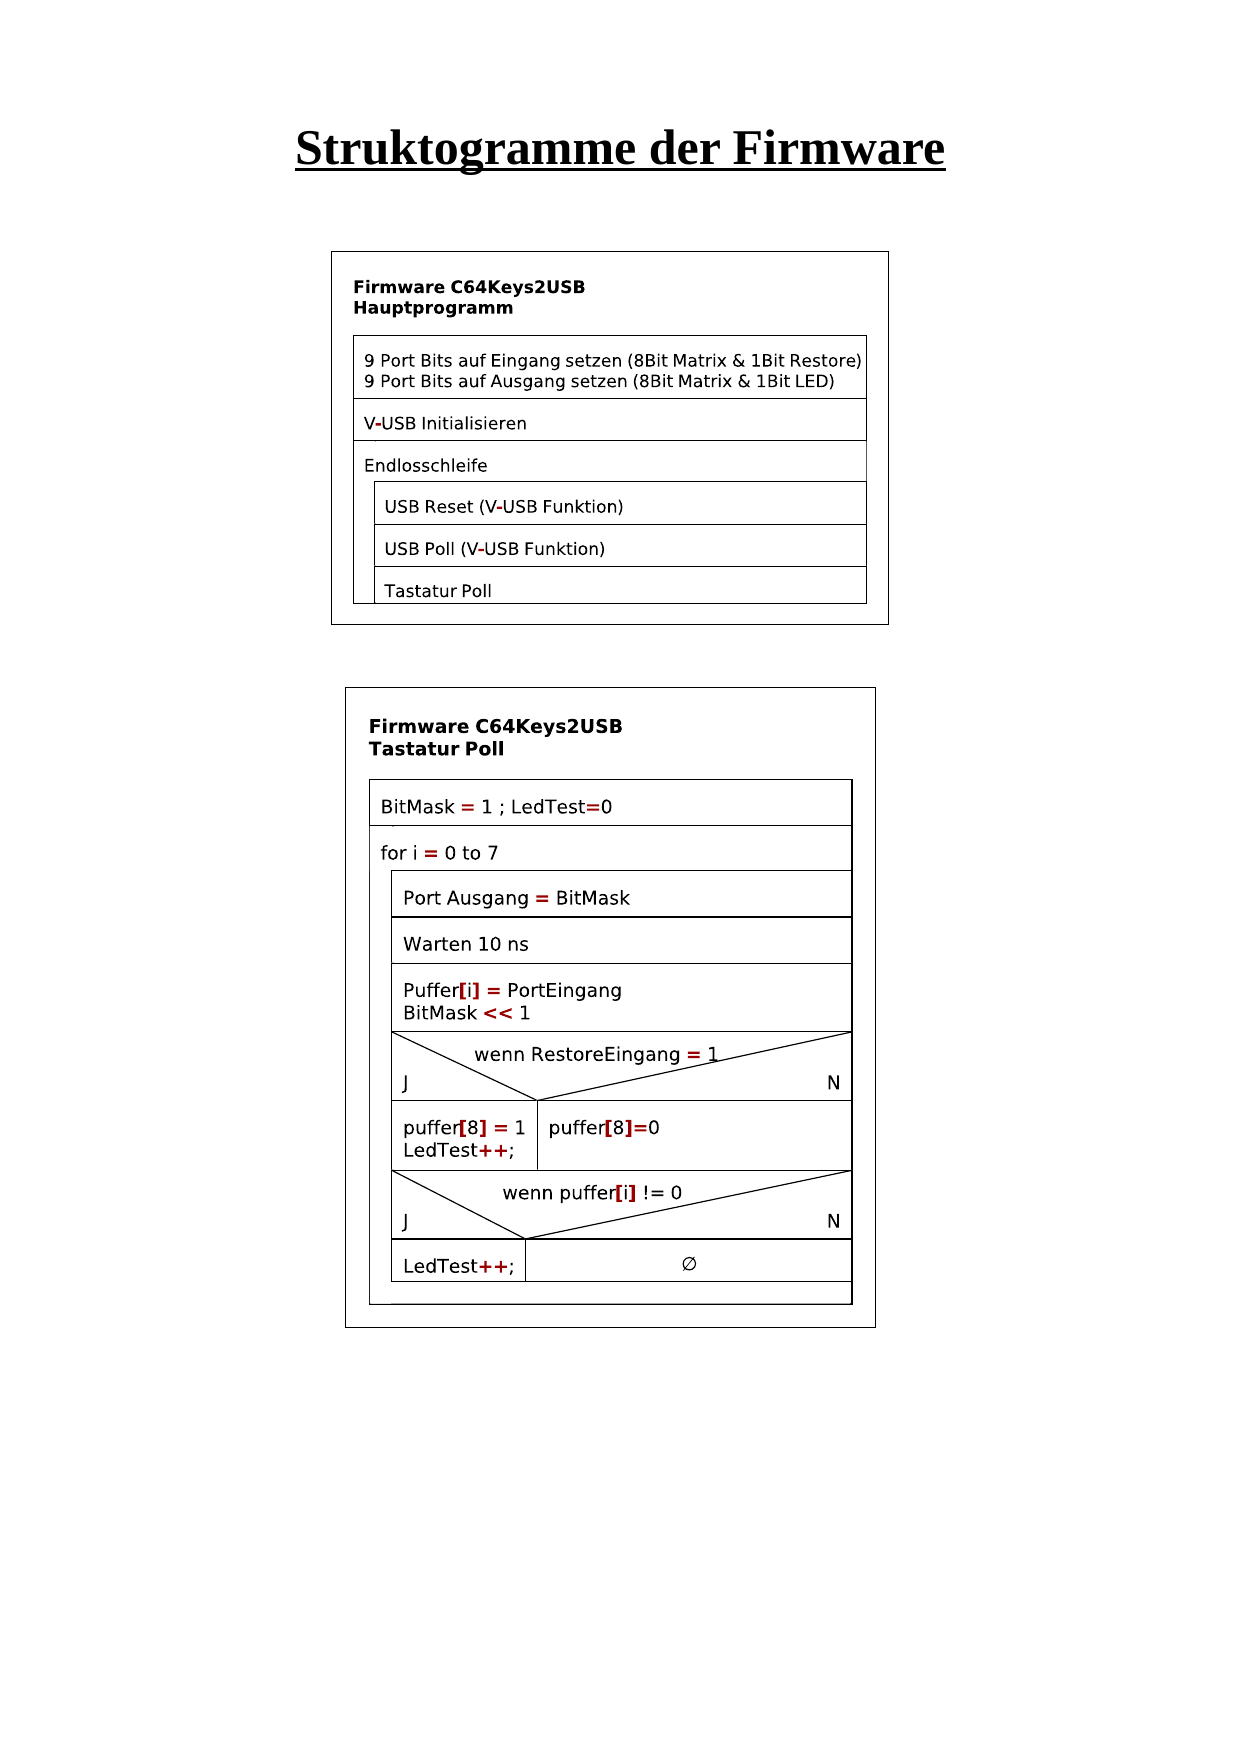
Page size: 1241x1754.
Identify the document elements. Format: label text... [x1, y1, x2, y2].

text Struktogramme der Firmware [118, 118, 1122, 176]
